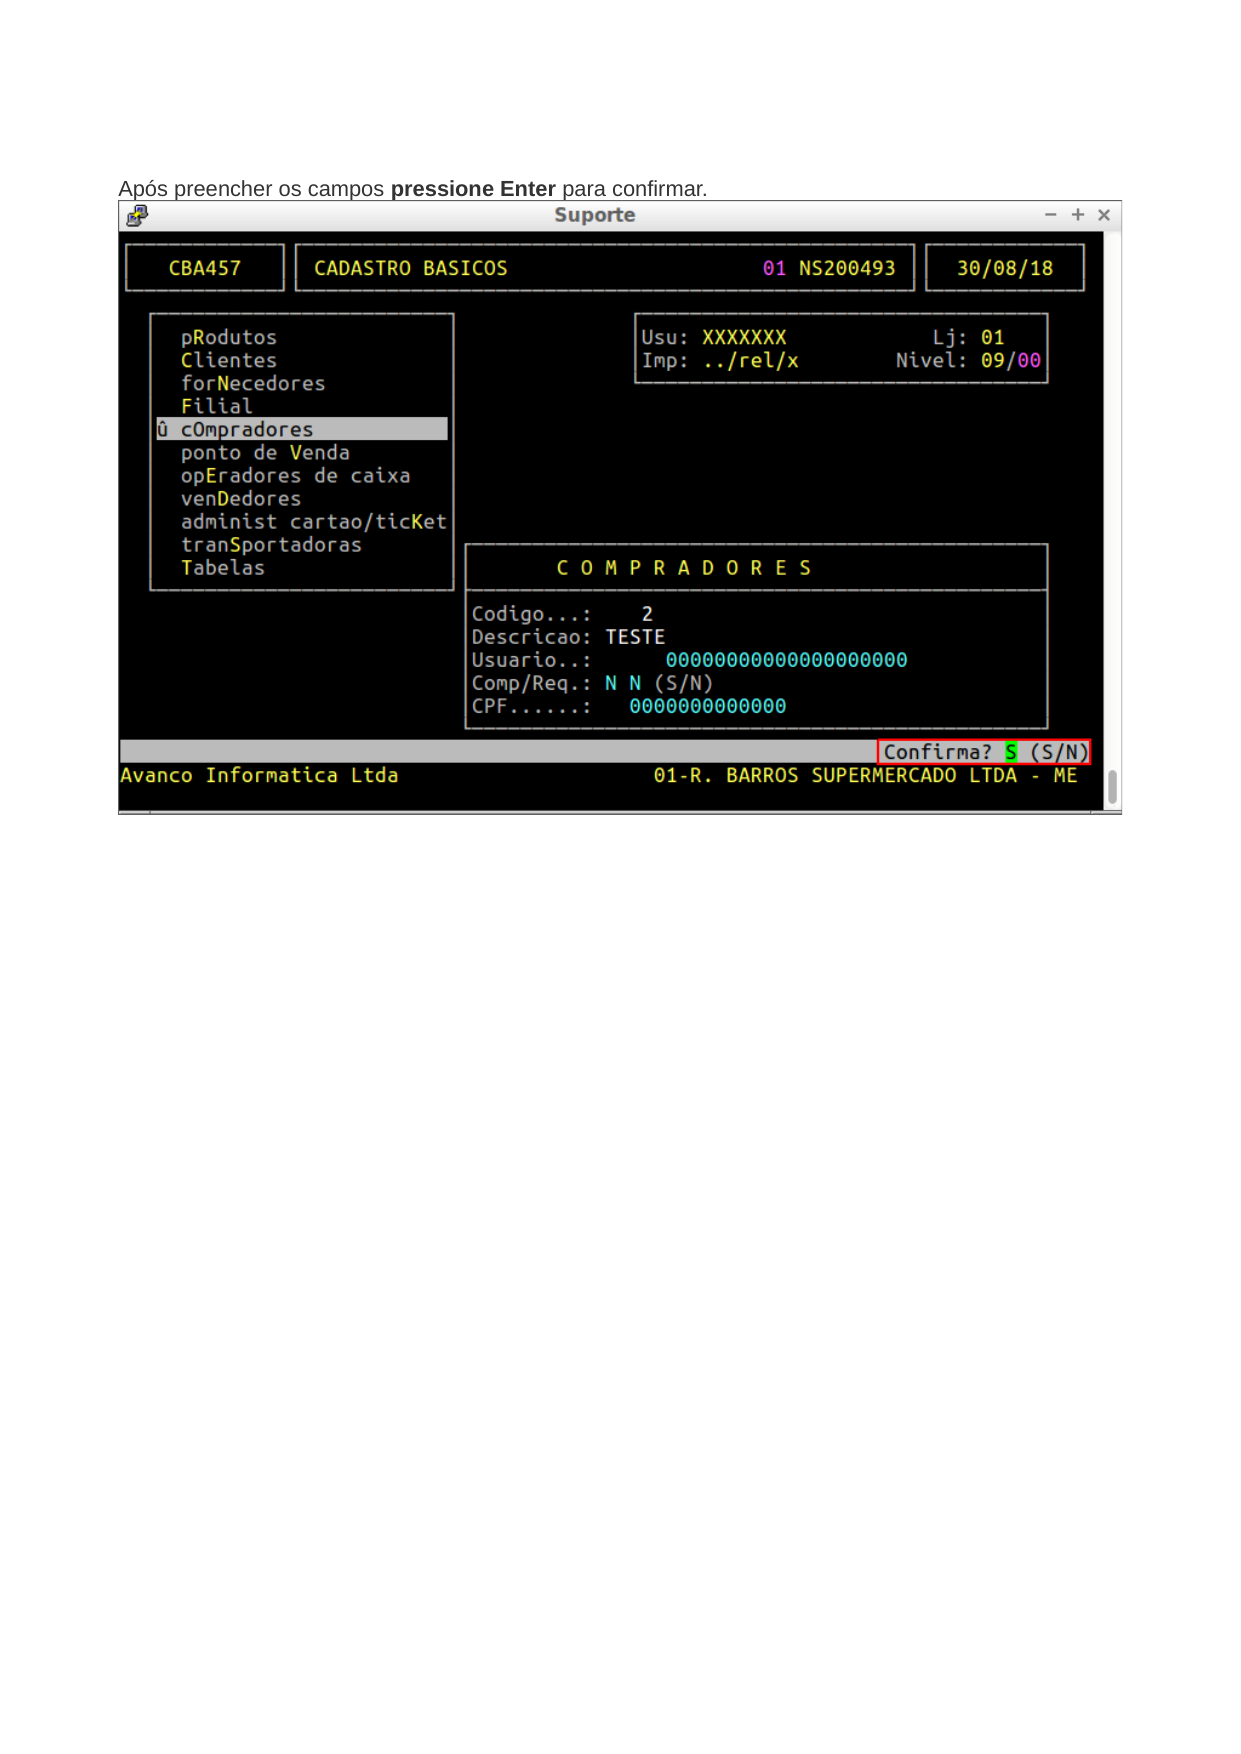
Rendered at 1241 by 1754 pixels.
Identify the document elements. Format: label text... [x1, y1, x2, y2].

text Após preencher os campos pressione Enter para confirmar. [118, 176, 1122, 200]
picture [118, 200, 1123, 815]
